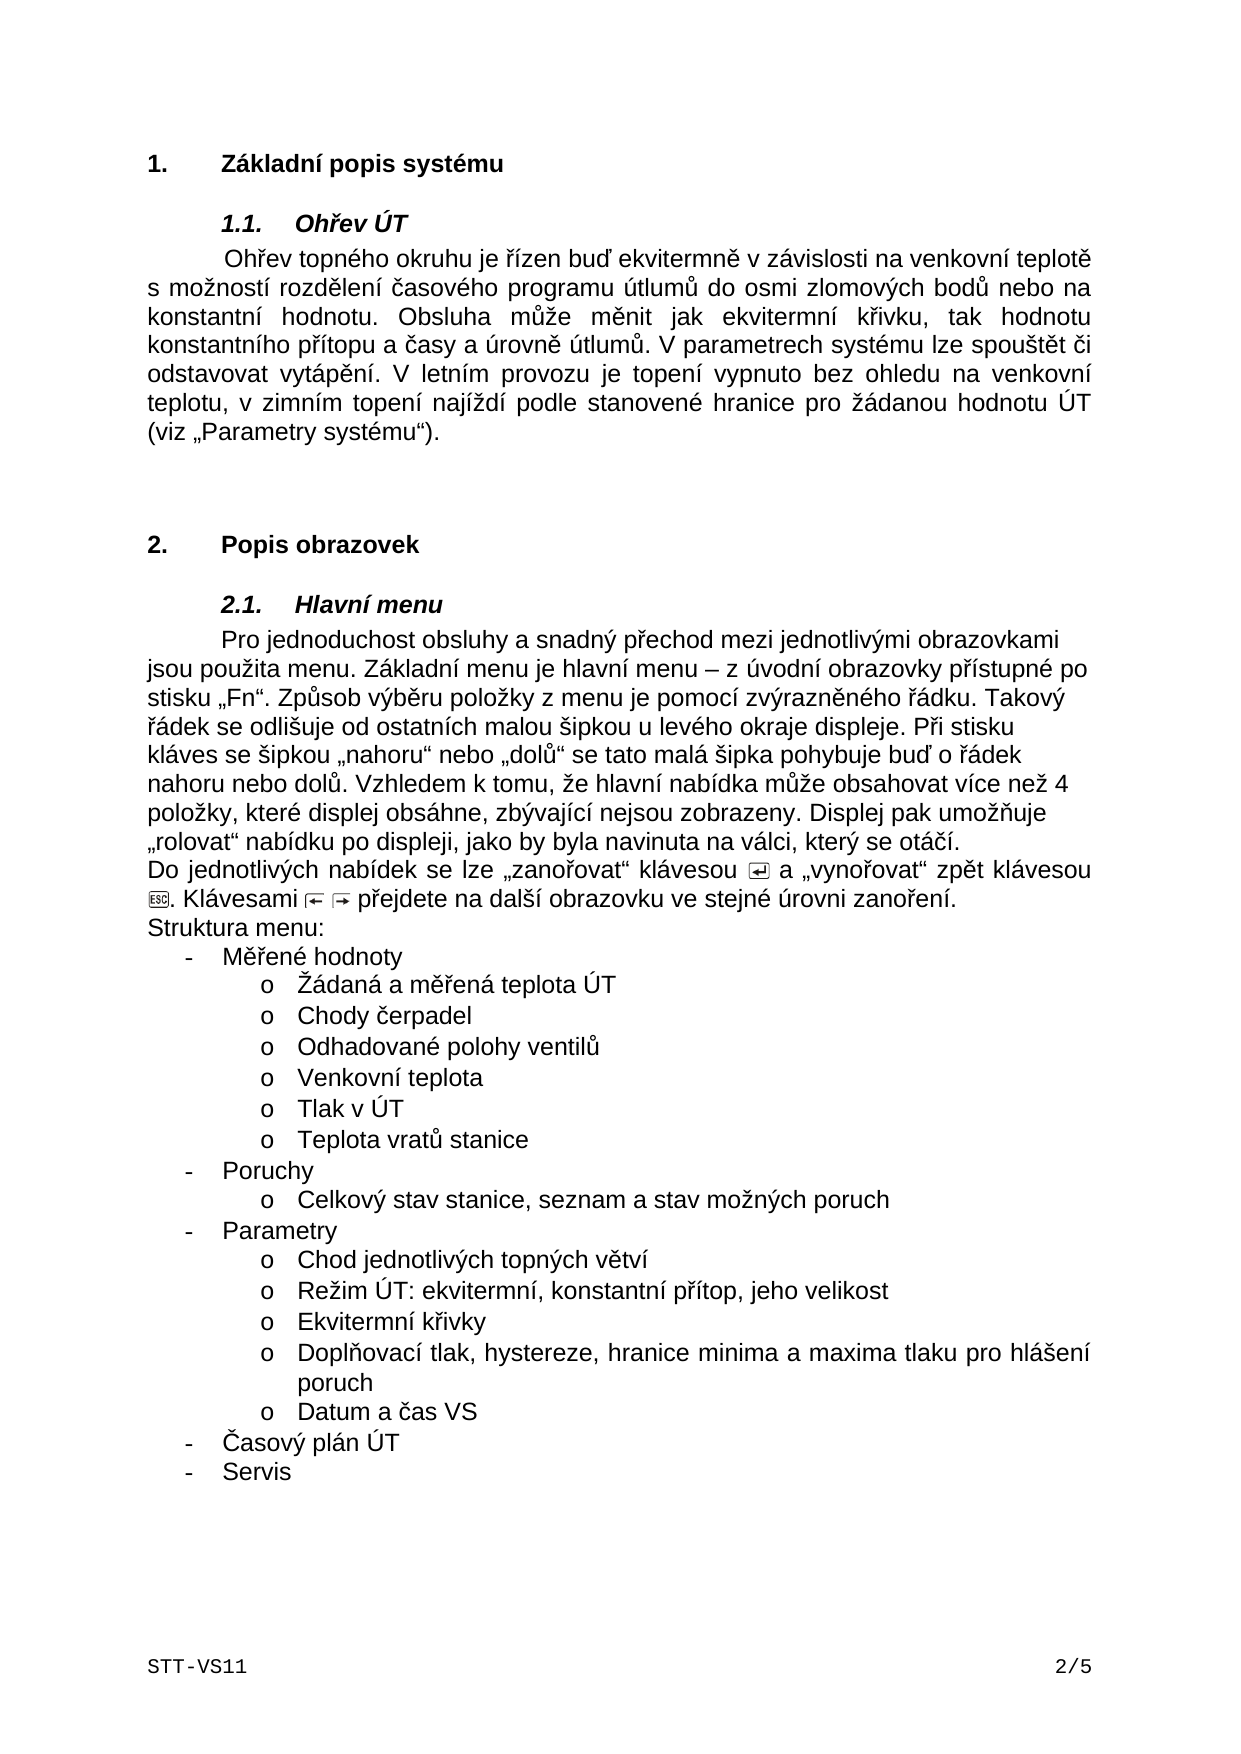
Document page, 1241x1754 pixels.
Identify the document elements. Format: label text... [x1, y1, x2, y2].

list Venkovní teplota [259, 1063, 1092, 1094]
list Tlak v ÚT [259, 1094, 1092, 1125]
text Ohřev topného okruhu je řízen buď ekvitermně v závislosti na venkovní teplotě s možností rozdělení časového programu útlumů do osmi zlomových bodů nebo na konstantní hodnotu. Obsluha může měnit jak ekvitermní křivku, tak hodnotu konstantního přítopu a časy a úrovně útlumů. V parametrech systému lze spouštět či odstavovat vytápění. V letním provozu je topení vypnuto bez ohledu na venkovní teplotu, v zimním topení najíždí podle stanovené hranice pro žádanou hodnotu ÚT (viz „Parametry systému“). [147, 244, 1093, 445]
subtitle Ohřev ÚT [221, 209, 1093, 238]
list Datum a čas VS [259, 1397, 1092, 1428]
list Žádaná a měřená teplota ÚT [259, 970, 1092, 1001]
list Odhadované polohy ventilů [259, 1032, 1092, 1063]
list Poruchy [184, 1156, 1092, 1185]
list Teplota vratů stanice [259, 1125, 1092, 1156]
subtitle Popis obrazovek [147, 530, 1093, 559]
list Měřené hodnoty [184, 942, 1092, 970]
list Celkový stav stanice, seznam a stav možných poruch [259, 1185, 1092, 1216]
list Chody čerpadel [259, 1001, 1092, 1032]
subtitle Základní popis systému [147, 149, 1093, 178]
list Ekvitermní křivky [259, 1307, 1092, 1337]
list Režim ÚT: ekvitermní, konstantní přítop, jeho velikost [259, 1276, 1092, 1307]
list Časový plán ÚT [184, 1428, 1092, 1457]
text Pro jednoduchost obsluhy a snadný přechod mezi jednotlivými obrazovkami [147, 625, 1093, 654]
list Doplňovací tlak, hystereze, hranice minima a maxima tlaku pro hlášení poruch [259, 1337, 1092, 1397]
text jsou použita menu. Základní menu je hlavní menu – z úvodní obrazovky přístupné po stisku „Fn“. Způsob výběru položky z menu je pomocí zvýrazněného řádku. Takový řádek se odlišuje od ostatních malou šipkou u levého okraje displeje. Při stisku kláves se šipkou „nahoru“ nebo „dolů“ se tato malá šipka pohybuje buď o řádek nahoru nebo dolů. Vzhledem k tomu, že hlavní nabídka může obsahovat více než 4 položky, které displej obsáhne, zbývající nejsou zobrazeny. Displej pak umožňuje „rolovat“ nabídku po displeji, jako by byla navinuta na válci, který se otáčí. [147, 654, 1093, 855]
list Servis [184, 1457, 1092, 1486]
subtitle Hlavní menu [221, 590, 1093, 619]
list Chod jednotlivých topných větví [259, 1245, 1092, 1276]
text Struktura menu: [147, 913, 1093, 942]
text Do jednotlivých nabídek se lze „zanořovat“ klávesou a „vynořovat“ zpět klávesou . Klávesami přejdete na další obrazovku ve stejné úrovni zanoření. [147, 855, 1092, 913]
list Parametry [184, 1216, 1092, 1245]
